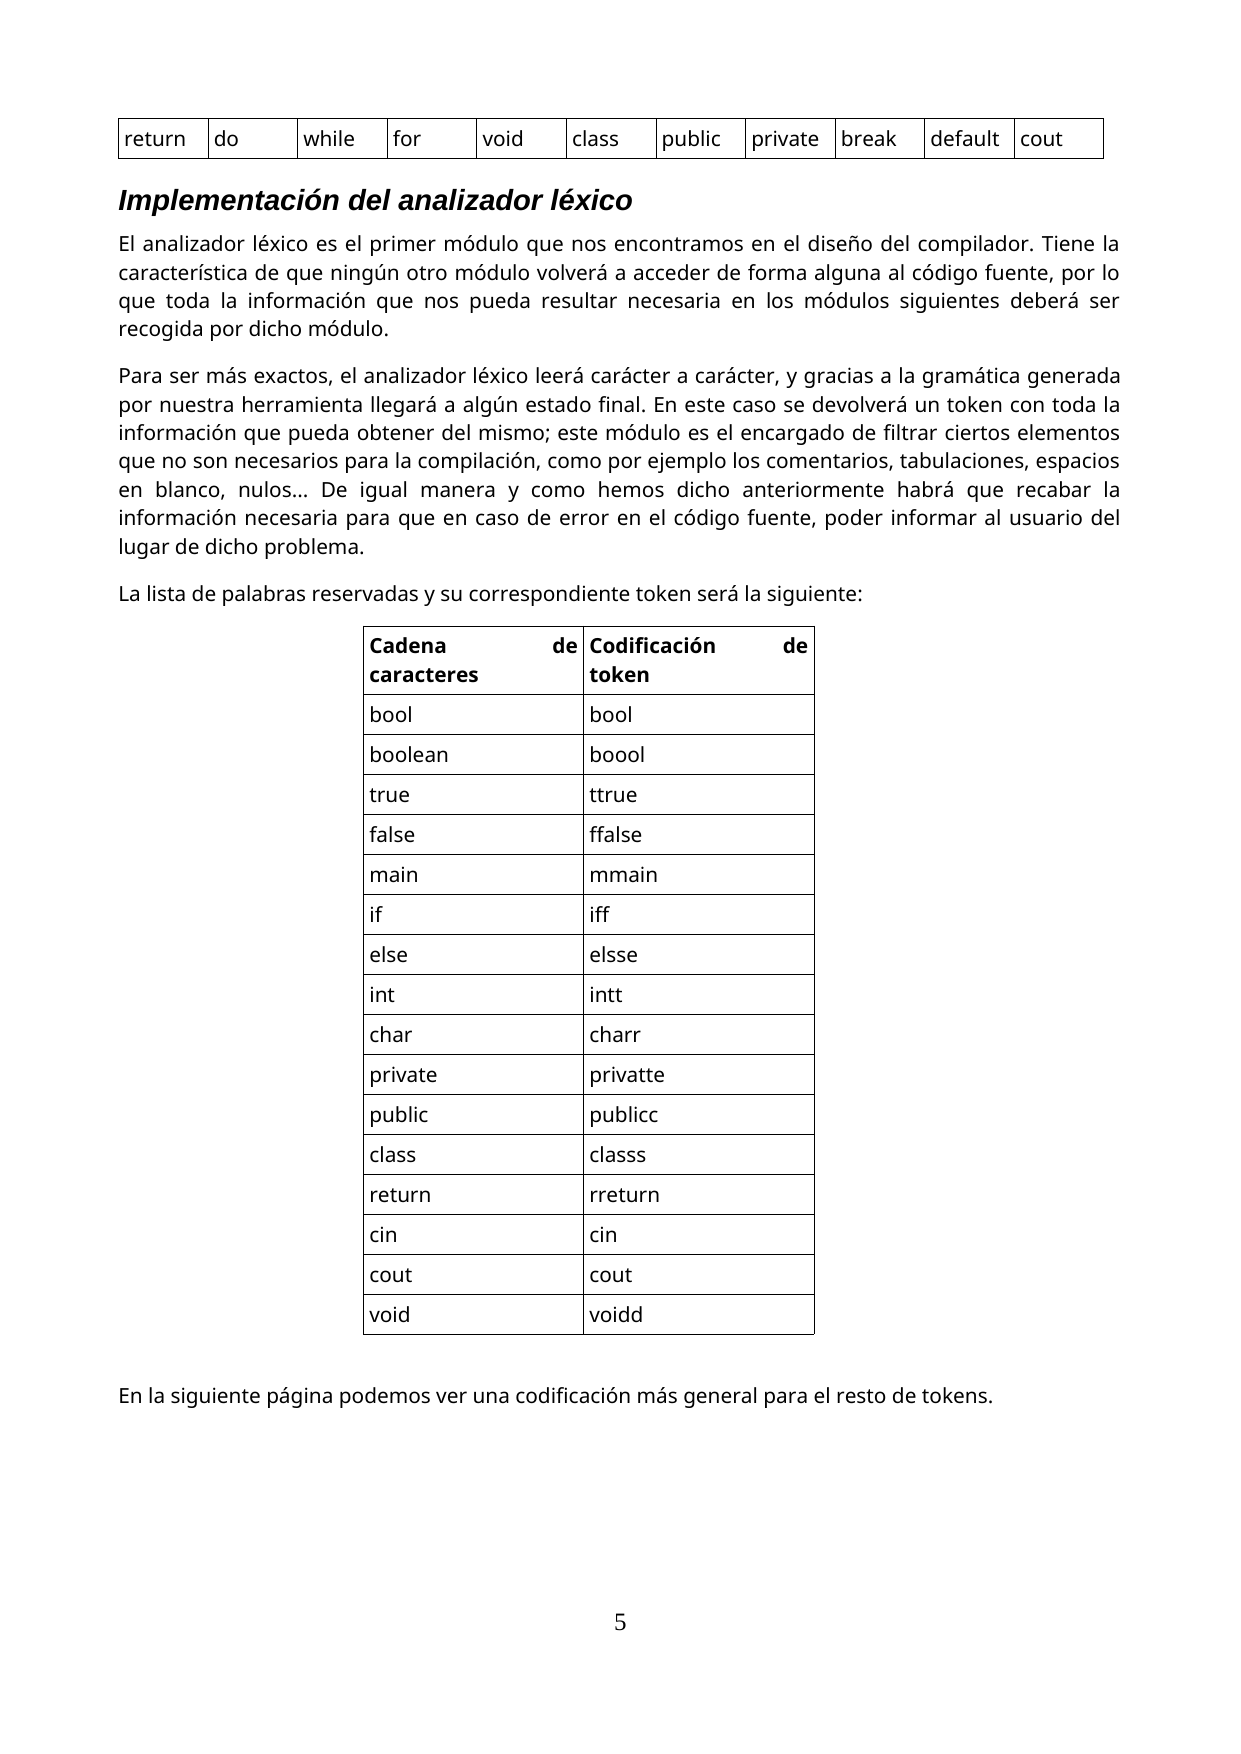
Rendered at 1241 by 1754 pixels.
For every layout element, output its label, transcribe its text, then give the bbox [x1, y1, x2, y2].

table_cell class [364, 1135, 583, 1174]
table_cell public [657, 119, 745, 158]
table_cell classs [584, 1135, 814, 1174]
table_cell public [364, 1095, 583, 1134]
table_cell elsse [584, 935, 814, 974]
table_cell else [364, 935, 583, 974]
table_cell boool [584, 735, 814, 774]
table_cell charr [584, 1015, 814, 1054]
table_cell cin [364, 1215, 583, 1254]
table_cell bool [364, 695, 583, 734]
table_cell return [119, 119, 208, 158]
table_cell boolean [364, 735, 583, 774]
table_cell rreturn [584, 1175, 814, 1214]
table_cell break [836, 119, 924, 158]
table_cell private [364, 1055, 583, 1094]
table_cell ffalse [584, 815, 814, 854]
table_cell while [298, 119, 387, 158]
table_cell if [364, 895, 583, 934]
text Para ser más exactos, el analizador léxico leerá carácter a carácter, y gracias a la gramática generada por nuestra herramienta llegará a algún estado final. En este caso se devolverá un token con toda la información que pueda obtener del mismo; este módulo es el encargado de filtrar ciertos elementos que no son necesarios para la compilación, como por ejemplo los comentarios, tabulaciones, espacios en blanco, nulos... De igual manera y como hemos dicho anteriormente habrá que recabar la información necesaria para que en caso de error en el código fuente, poder informar al usuario del lugar de dicho problema. [118, 361, 1122, 560]
table_cell true [364, 775, 583, 814]
table_cell ttrue [584, 775, 814, 814]
table_cell mmain [584, 855, 814, 894]
text La lista de palabras reservadas y su correspondiente token será la siguiente: [118, 579, 1122, 607]
table_cell privatte [584, 1055, 814, 1094]
table_cell cout [584, 1255, 814, 1294]
table_cell do [209, 119, 297, 158]
table_header Cadena de caracteres [364, 627, 583, 694]
table_cell void [477, 119, 566, 158]
table_cell cout [1015, 119, 1103, 158]
table_cell false [364, 815, 583, 854]
table_cell bool [584, 695, 814, 734]
table_cell cin [584, 1215, 814, 1254]
table_cell voidd [584, 1295, 814, 1334]
table_cell int [364, 975, 583, 1014]
table_cell main [364, 855, 583, 894]
table_cell private [746, 119, 835, 158]
table_cell class [567, 119, 656, 158]
table_cell intt [584, 975, 814, 1014]
table_cell cout [364, 1255, 583, 1294]
table_cell return [364, 1175, 583, 1214]
text En la siguiente página podemos ver una codificación más general para el resto de tokens. [118, 1381, 1122, 1409]
subtitle Implementación del analizador léxico [118, 183, 1122, 217]
table_cell char [364, 1015, 583, 1054]
table_cell iff [584, 895, 814, 934]
table_cell void [364, 1295, 583, 1334]
table_cell default [925, 119, 1014, 158]
text El analizador léxico es el primer módulo que nos encontramos en el diseño del compilador. Tiene la característica de que ningún otro módulo volverá a acceder de forma alguna al código fuente, por lo que toda la información que nos pueda resultar necesaria en los módulos siguientes deberá ser recogida por dicho módulo. [118, 229, 1122, 343]
table_cell publicc [584, 1095, 814, 1134]
table_cell for [388, 119, 476, 158]
table_header Codificación de token [584, 627, 814, 694]
